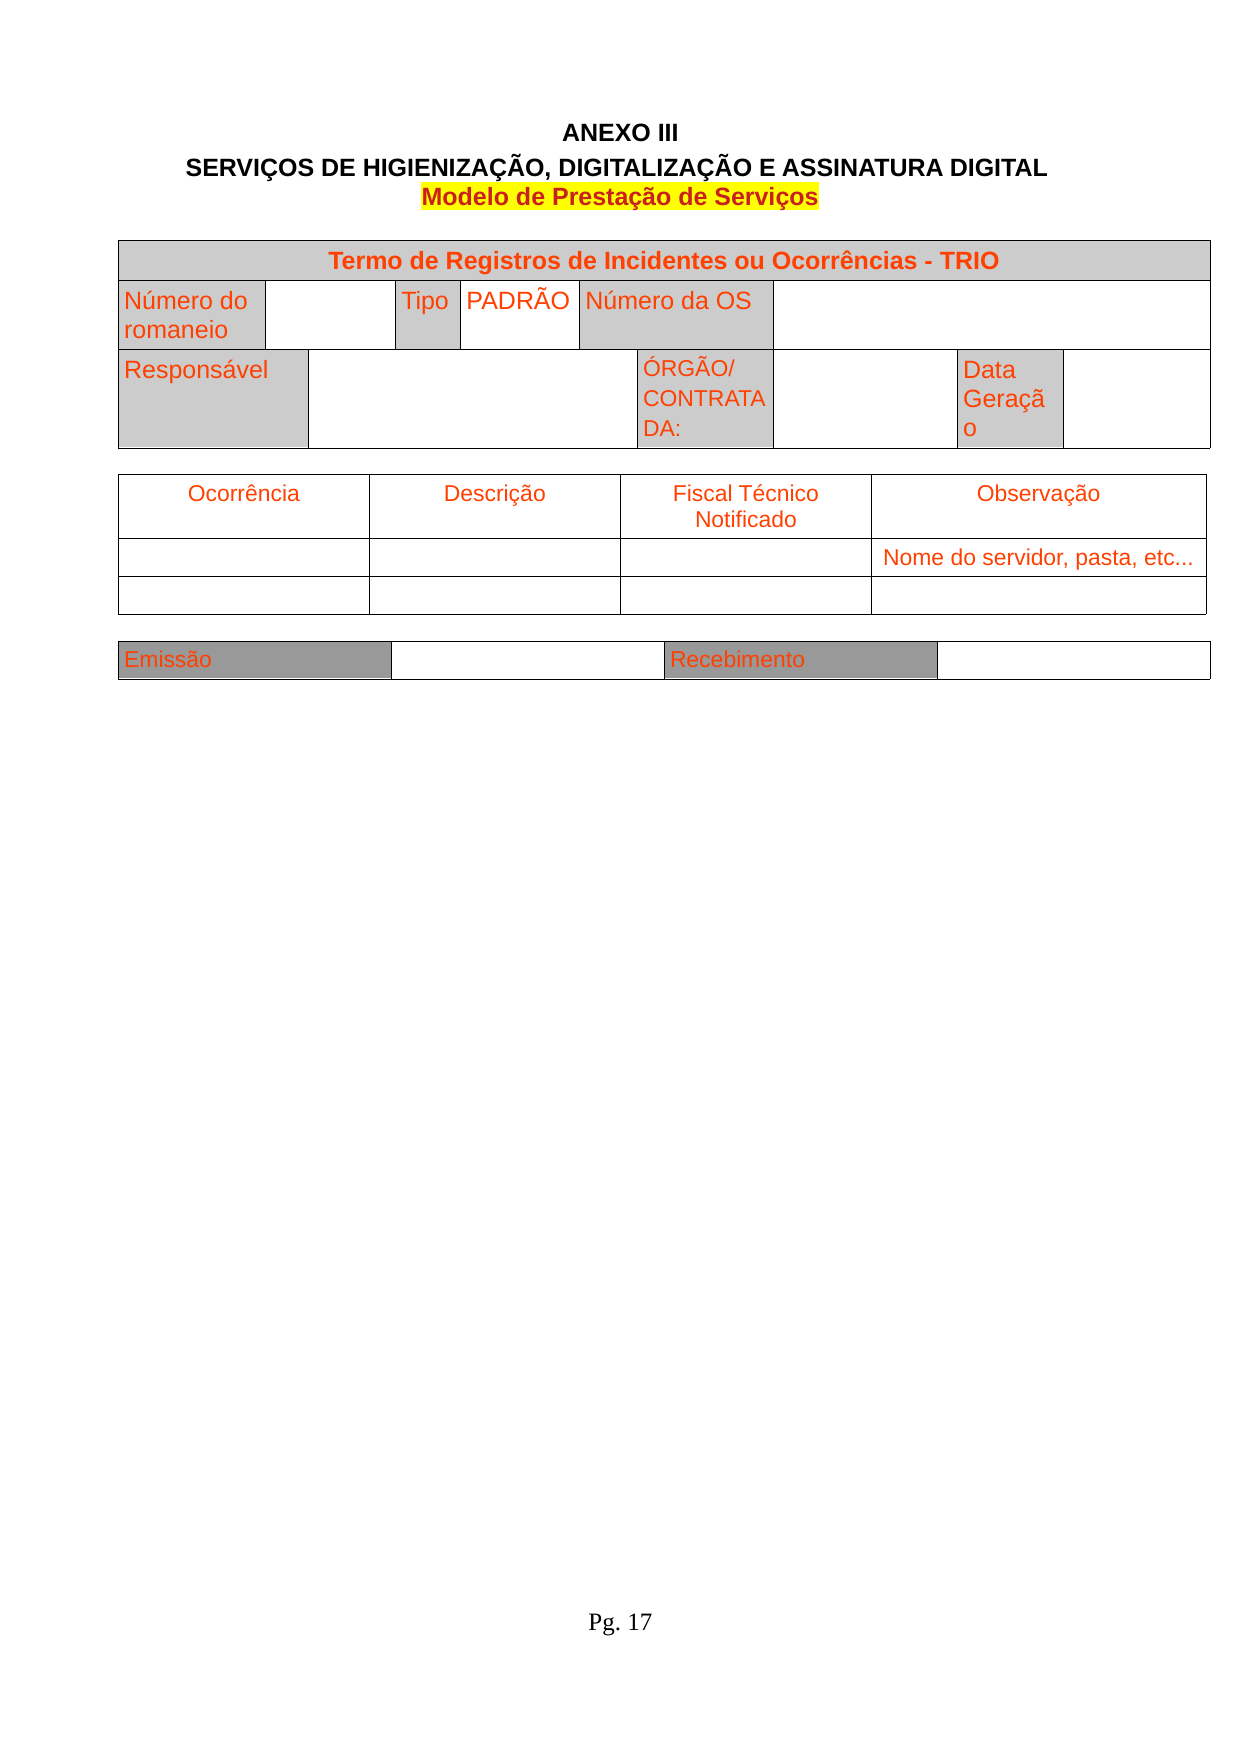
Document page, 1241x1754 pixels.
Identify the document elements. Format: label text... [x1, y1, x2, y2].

table_header Ocorrência [119, 475, 369, 538]
table_cell Número do romaneio [119, 281, 265, 349]
table_header [392, 642, 664, 678]
table_cell [774, 350, 957, 447]
table_header Fiscal Técnico Notificado [621, 475, 871, 538]
table_header Descrição [370, 475, 620, 538]
table_cell Data Geração [958, 350, 1063, 447]
table_cell Número da OS [580, 281, 773, 349]
table_cell [309, 350, 637, 447]
table_cell [119, 539, 369, 576]
table_cell ÓRGÃO/CONTRATADA: [638, 350, 773, 447]
table_header Recebimento [665, 642, 937, 678]
table_cell [621, 539, 871, 576]
table_cell [119, 577, 369, 614]
table_cell Nome do servidor, pasta, etc... [872, 539, 1206, 576]
table_cell [1064, 350, 1210, 447]
table_cell [370, 577, 620, 614]
table_cell Tipo [396, 281, 460, 349]
table_header Termo de Registros de Incidentes ou Ocorrências - TRIO [119, 241, 1210, 280]
table_header [938, 642, 1210, 678]
table_cell PADRÃO [461, 281, 579, 349]
table_cell [370, 539, 620, 576]
table_header Emissão [119, 642, 391, 678]
table_cell [774, 281, 1210, 349]
table_cell Responsável [119, 350, 308, 447]
table_cell [266, 281, 395, 349]
table_header Observação [872, 475, 1206, 538]
table_cell [621, 577, 871, 614]
table_cell [872, 577, 1206, 614]
